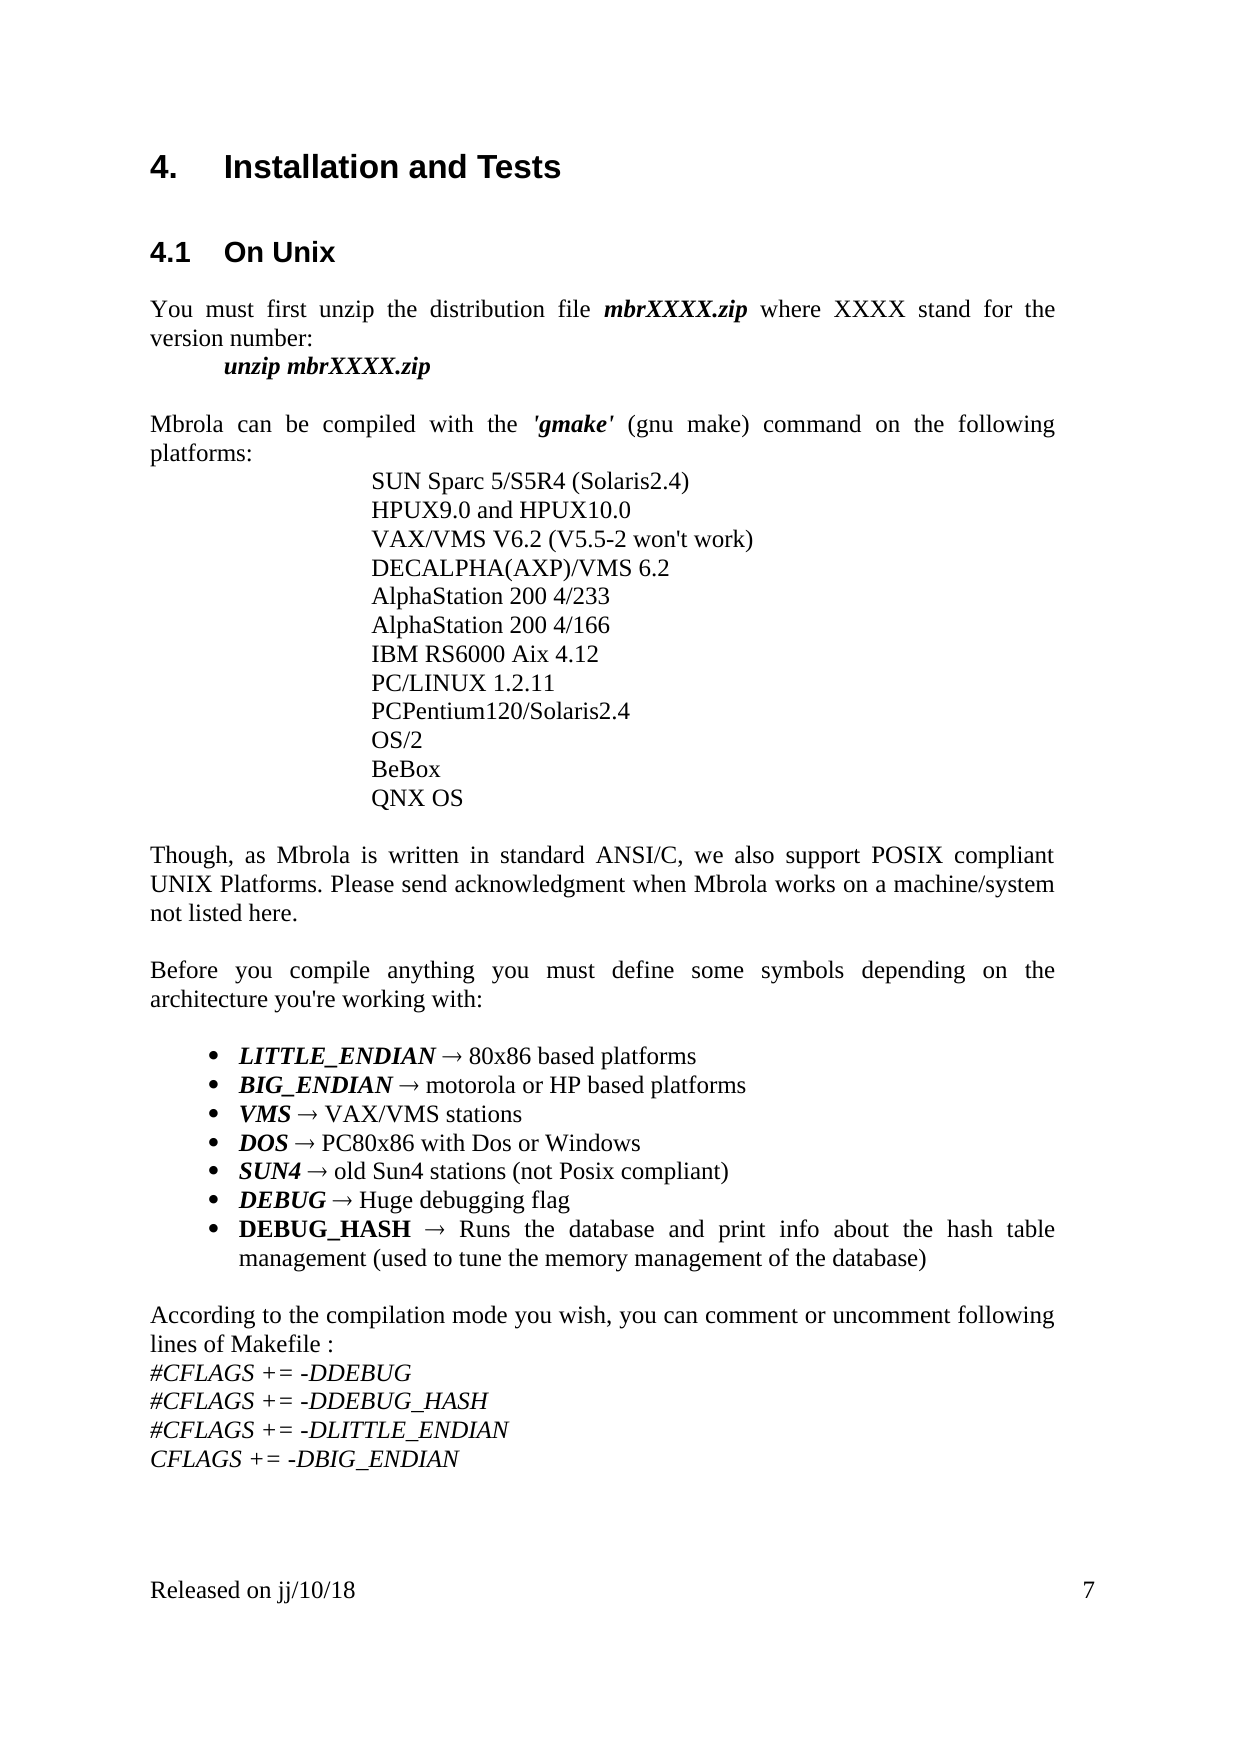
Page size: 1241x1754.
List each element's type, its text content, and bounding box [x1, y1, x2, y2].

text #CFLAGS += -DLITTLE_ENDIAN [150, 1415, 1056, 1444]
text AlphaStation 200 4/233 [371, 581, 1056, 610]
list LITTLE_ENDIAN  80x86 based platforms [209, 1041, 1056, 1070]
text DECALPHA(AXP)/VMS 6.2 [371, 553, 1056, 581]
subtitle Installation and Tests [150, 147, 1056, 185]
text AlphaStation 200 4/166 [371, 610, 1056, 639]
text #CFLAGS += -DDEBUG [150, 1358, 1056, 1386]
text HPUX9.0 and HPUX10.0 [371, 495, 1056, 524]
text CFLAGS += -DBIG_ENDIAN [150, 1444, 1056, 1473]
list VMS  VAX/VMS stations [209, 1099, 1056, 1128]
list DEBUG_HASH  Runs the database and print info about the hash table management (used to tune the memory management of the database) [209, 1214, 1056, 1271]
text OS/2 [371, 725, 1056, 754]
text PC/LINUX 1.2.11 [371, 668, 1056, 696]
text SUN Sparc 5/S5R4 (Solaris2.4) [371, 466, 1056, 495]
text Though, as Mbrola is written in standard ANSI/C, we also support POSIX compliant UNIX Platforms. Please send acknowledgment when Mbrola works on a machine/system not listed here. [150, 840, 1056, 926]
list SUN4  old Sun4 stations (not Posix compliant) [209, 1156, 1056, 1185]
text QNX OS [371, 783, 1056, 811]
subtitle On Unix [150, 235, 1056, 269]
text According to the compilation mode you wish, you can comment or uncomment following lines of Makefile : [150, 1300, 1056, 1358]
text unzip mbrXXXX.zip [223, 351, 1056, 380]
list DOS  PC80x86 with Dos or Windows [209, 1128, 1056, 1156]
list DEBUG  Huge debugging flag [209, 1185, 1056, 1214]
text Mbrola can be compiled with the 'gmake' (gnu make) command on the following platforms: [150, 409, 1056, 466]
text BeBox [371, 754, 1056, 783]
text VAX/VMS V6.2 (V5.5-2 won't work) [371, 524, 1056, 553]
text IBM RS6000 Aix 4.12 [371, 639, 1056, 668]
list BIG_ENDIAN  motorola or HP based platforms [209, 1070, 1056, 1099]
text Before you compile anything you must define some symbols depending on the architecture you're working with: [150, 955, 1056, 1013]
text PCPentium120/Solaris2.4 [371, 696, 1056, 725]
text #CFLAGS += -DDEBUG_HASH [150, 1386, 1056, 1415]
text You must first unzip the distribution file mbrXXXX.zip where XXXX stand for the version number: [150, 294, 1056, 351]
